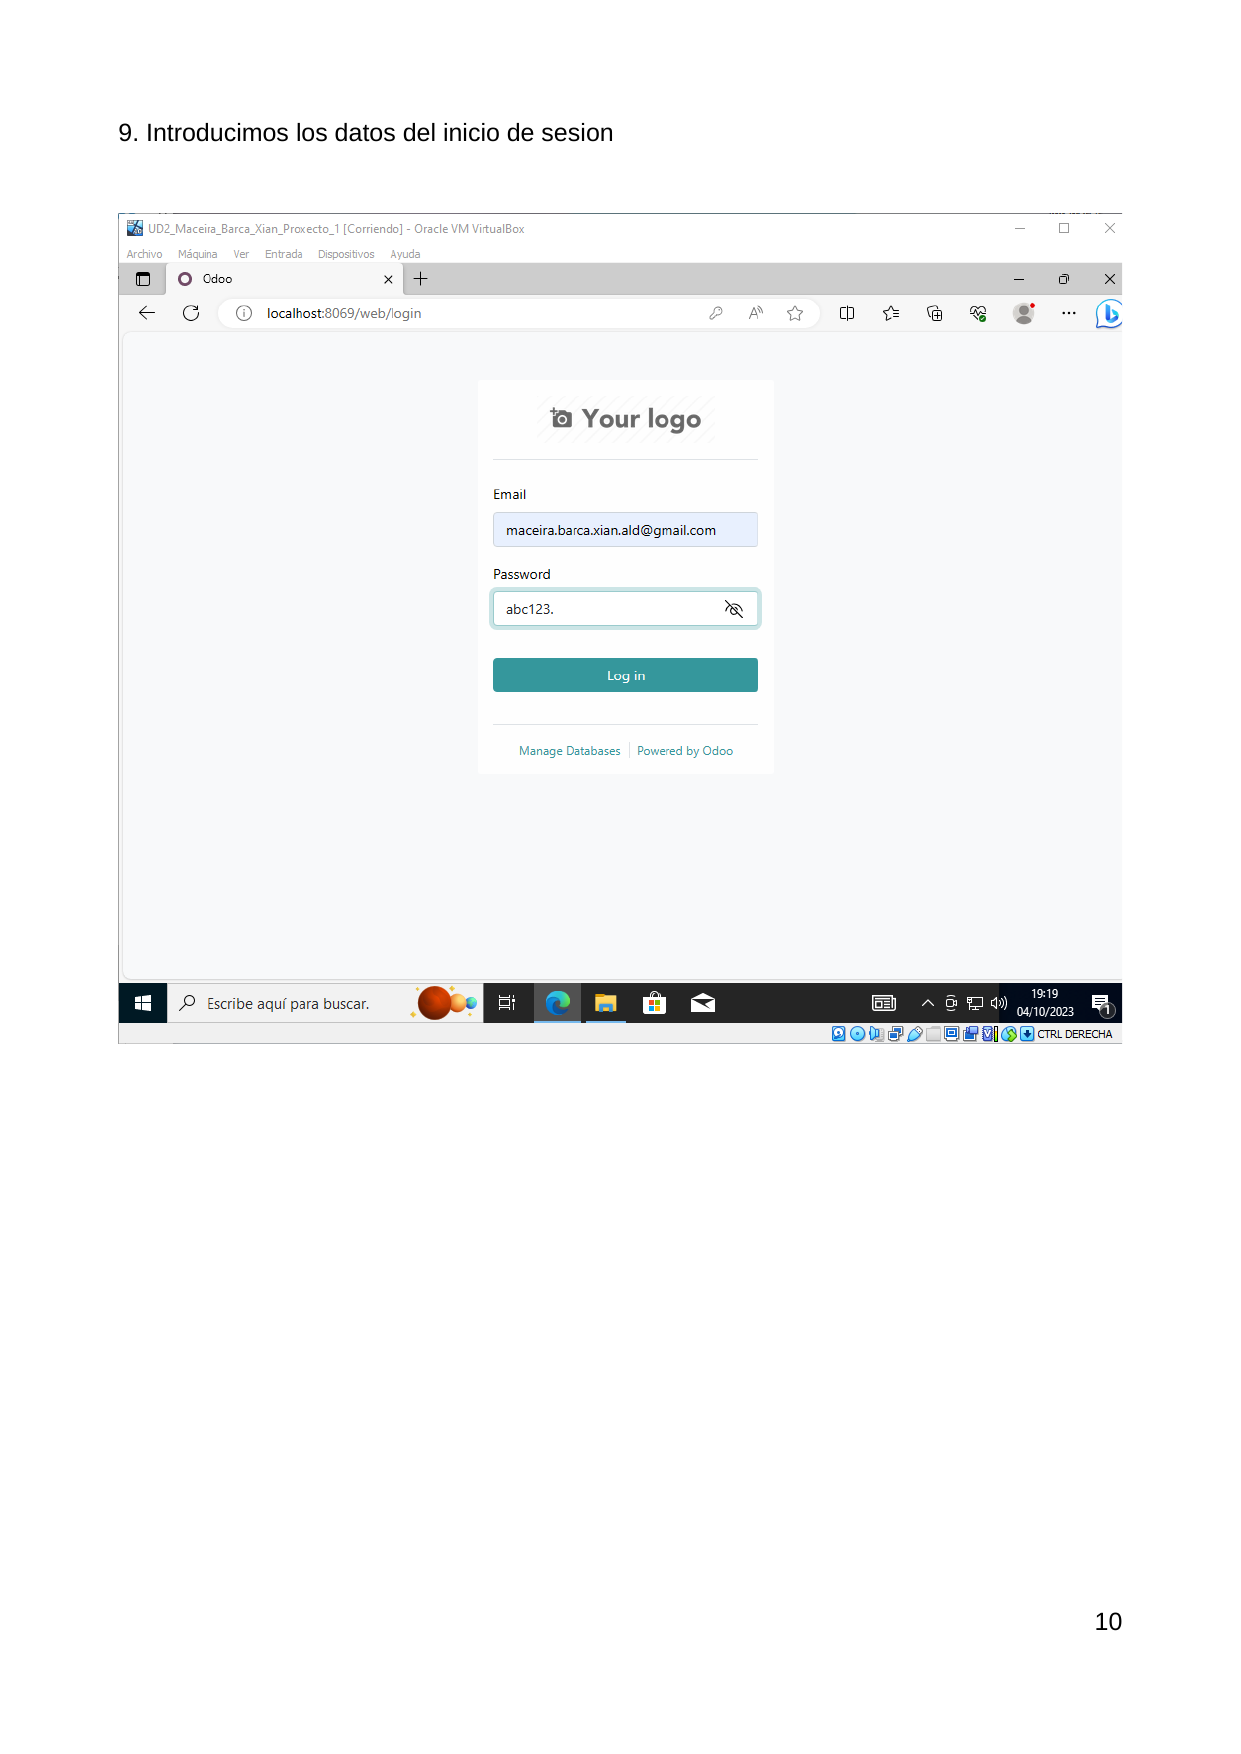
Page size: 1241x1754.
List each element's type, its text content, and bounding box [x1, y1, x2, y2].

picture [118, 213, 1123, 1044]
text 9. Introducimos los datos del inicio de sesion [118, 118, 1122, 147]
